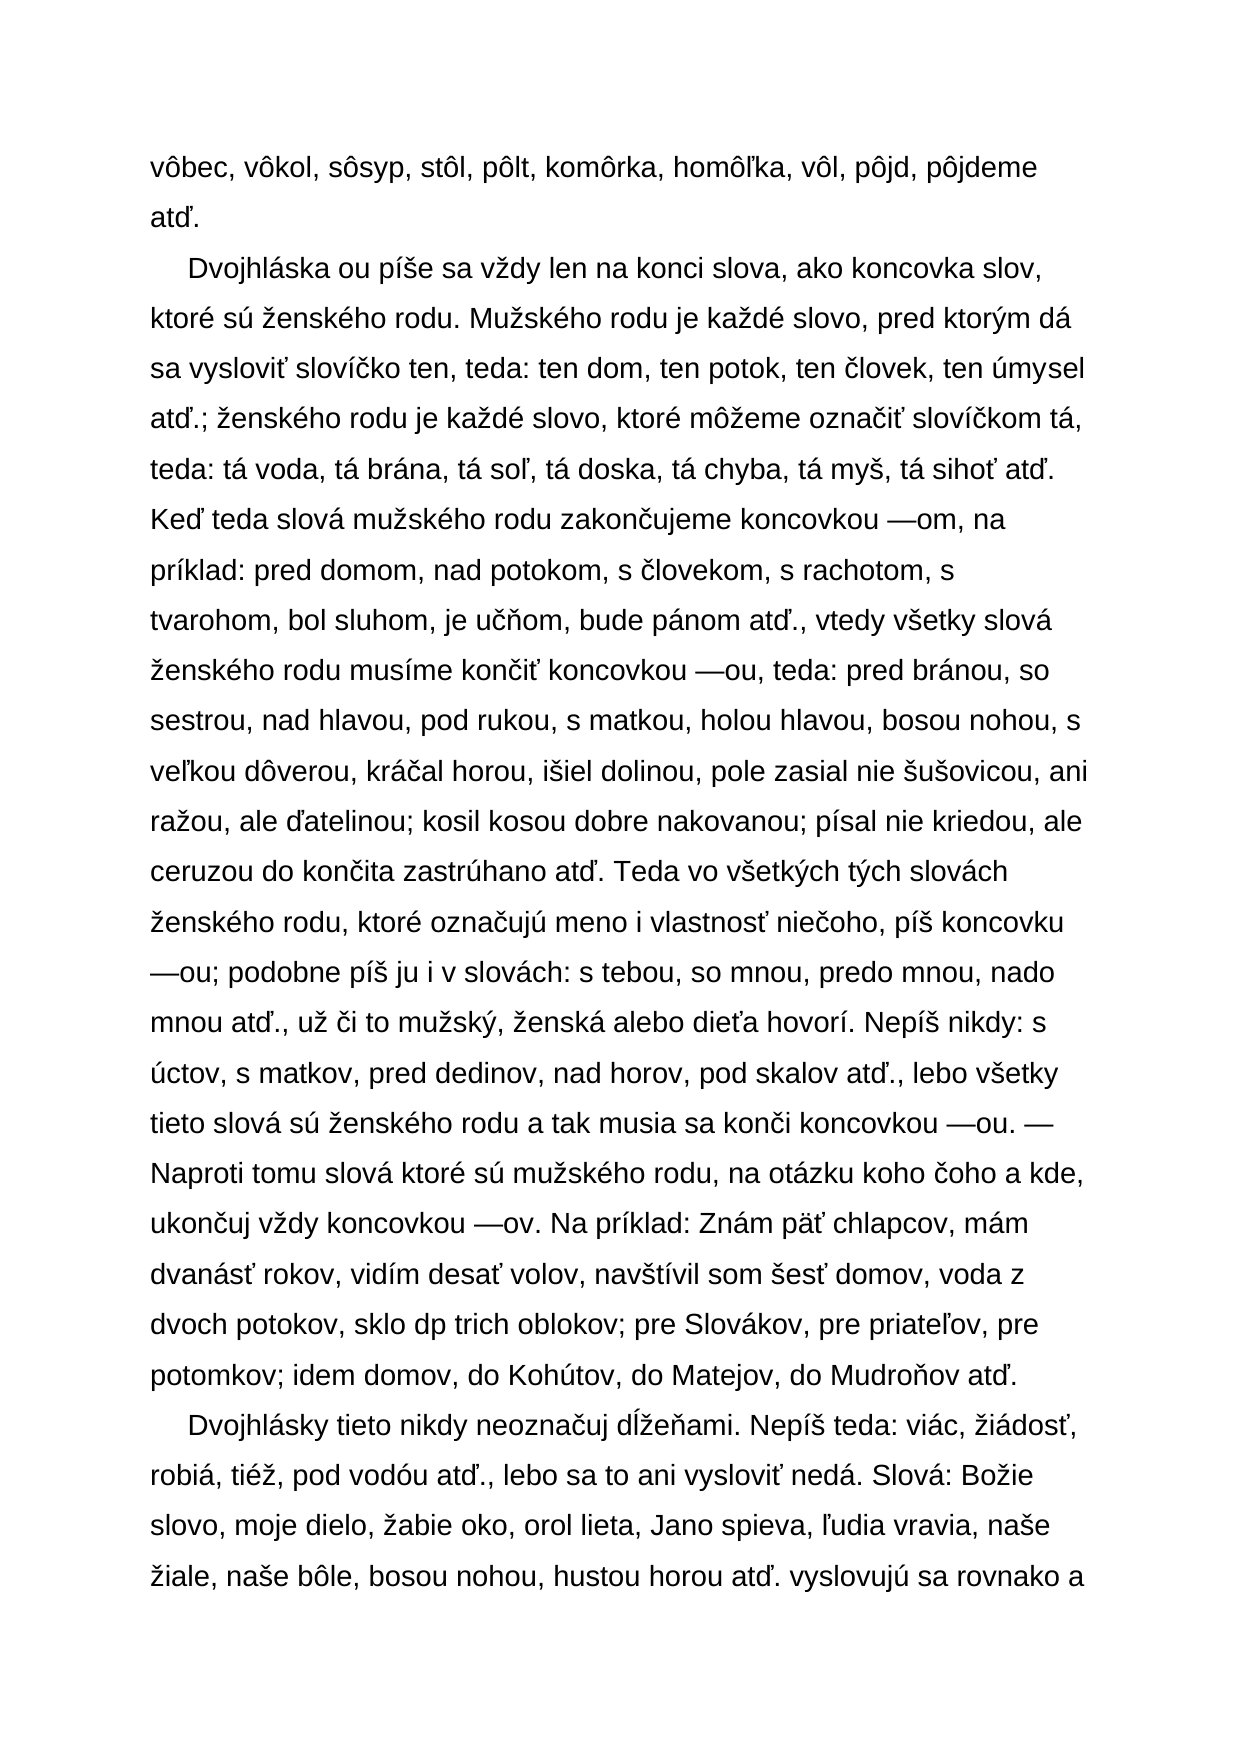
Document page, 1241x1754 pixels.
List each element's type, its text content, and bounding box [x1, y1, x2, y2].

text vôbec, vôkol, sôsyp, stôl, pôlt, komôrka, homôľka, vôl, pôjd, pôjdeme atď. [150, 150, 1091, 234]
text Dvojhláska ou píše sa vždy len na konci slova, ako koncovka slov, ktoré sú ženského rodu. Mužského rodu je každé slovo, pred ktorým dá sa vysloviť slovíčko ten, teda: ten dom, ten potok, ten človek, ten úmy­sel atď.; ženského rodu je každé slovo, ktoré môžeme označiť slovíčkom tá, teda: tá voda, tá brána, tá soľ, tá doska, tá chyba, tá myš, tá sihoť atď. Keď teda slová muž­ského rodu zakončujeme koncovkou —om, na príklad: pred domom, nad potokom, s človekom, s rachotom, s tvarohom, bol sluhom, je učňom, bude pánom atď., vtedy všetky slová ženského rodu musíme končiť koncovkou —ou, teda: pred bránou, so sestrou, nad hlavou, pod rukou, s matkou, holou hlavou, bosou nohou, s veľkou dô­verou, kráčal horou, išiel dolinou, pole zasial nie šušovicou, ani ražou, ale ďatelinou; kosil kosou dobre nakovanou; písal nie kriedou, ale ceruzou do končita zastrúhano atď. Teda vo všetkých tých slovách ženského rodu, ktoré označujú meno i vlastnosť niečoho, píš koncovku —ou; podobne píš ju i v slovách: s tebou, so mnou, predo mnou, nado mnou atď., už či to mužský, ženská alebo dieťa hovorí. Nepíš nikdy: s úctov, s matkov, pred dedinov, nad horov, pod skalov atď., lebo všetky tieto slová sú ženského rodu a tak musia sa konči koncovkou —ou. — Naproti tomu slová ktoré sú mužského rodu, na otázku koho čoho a kde, ukončuj vždy koncovkou —ov. Na príklad: Znám päť chlapcov, mám dvanásť rokov, vidím desať volov, navštívil som šesť domov, voda z dvoch potokov, sklo dp trich oblokov; pre Slovákov, pre priateľov, pre potomkov; idem domov, do Kohútov, do Matejov, do Mudroňov atď. [150, 251, 1091, 1391]
text Dvojhlásky tieto nikdy neoznačuj dĺžeňami. Nepíš teda: viác, žiádosť, robiá, tiéž, pod vodóu atď., lebo sa to ani vysloviť nedá. Slová: Božie slovo, moje dielo, žabie oko, orol lieta, Jano spieva, ľudia vravia, naše žiale, naše bôle, bosou nohou, hustou horou atď. vyslovujú sa rovnako a [150, 1408, 1091, 1592]
